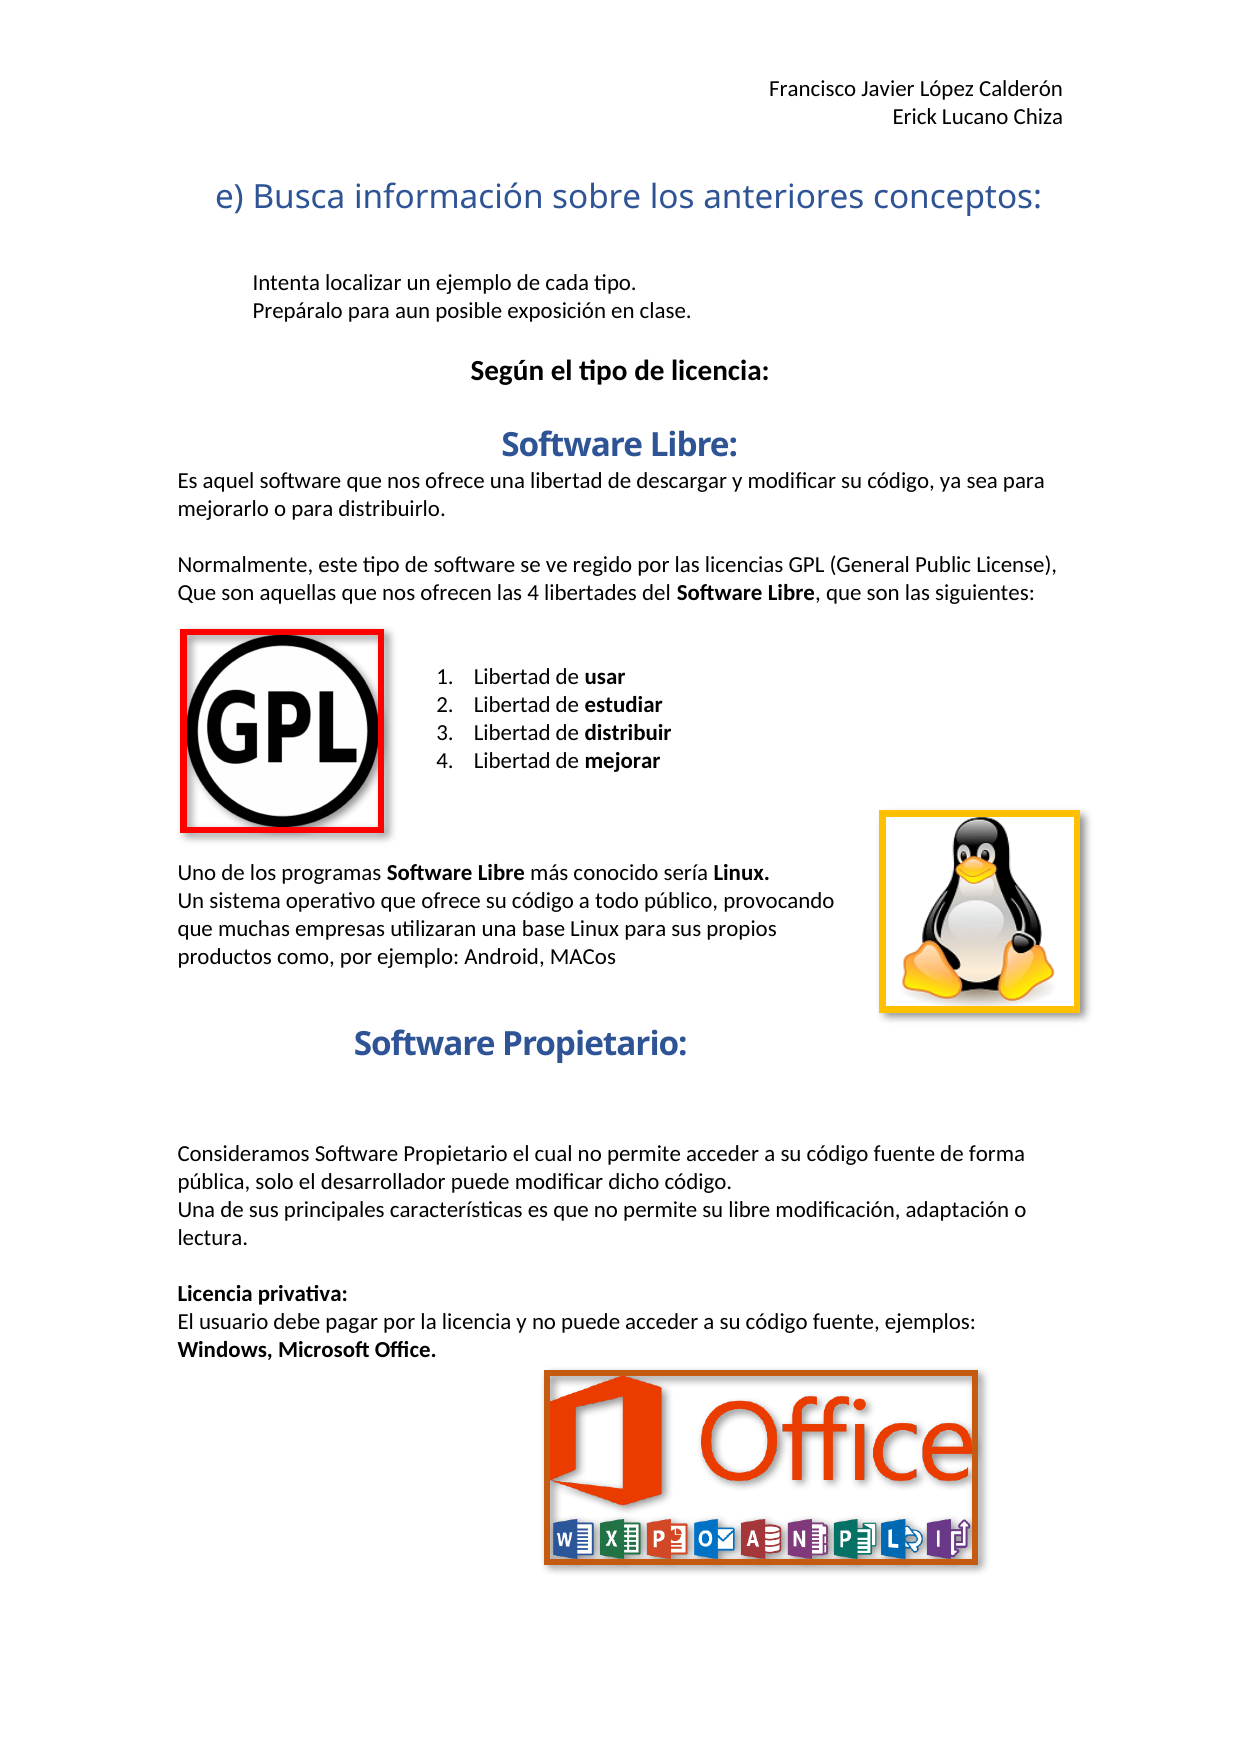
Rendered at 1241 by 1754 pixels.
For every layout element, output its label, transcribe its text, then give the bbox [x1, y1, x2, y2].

text Uno de los programas Software Libre más conocido sería Linux. [177, 858, 878, 886]
text Que son aquellas que nos ofrecen las 4 libertades del Software Libre, que son las siguientes: [177, 578, 1063, 606]
list Libertad de distribuir [436, 718, 1063, 746]
picture [187, 635, 378, 827]
title Software Propietario: [177, 1020, 1063, 1065]
text Intenta localizar un ejemplo de cada tipo. [252, 268, 1063, 296]
picture [550, 1376, 972, 1559]
text Consideramos Software Propietario el cual no permite acceder a su código fuente de forma pública, solo el desarrollador puede modificar dicho código. [177, 1139, 1063, 1195]
text Windows, Microsoft Office. [177, 1335, 1063, 1363]
text Normalmente, este tipo de software se ve regido por las licencias GPL (General Public License), [177, 550, 1063, 578]
list Libertad de usar [436, 662, 1063, 690]
title Software Libre: [177, 420, 1063, 466]
subtitle Busca información sobre los anteriores conceptos: [215, 173, 1063, 218]
text Un sistema operativo que ofrece su código a todo público, provocando que muchas empresas utilizaran una base Linux para sus propios productos como, por ejemplo: Android, MACos [177, 886, 878, 970]
text Es aquel software que nos ofrece una libertad de descargar y modificar su código, ya sea para mejorarlo o para distribuirlo. [177, 466, 1063, 522]
text Una de sus principales características es que no permite su libre modificación, adaptación o lectura. [177, 1195, 1063, 1251]
list Libertad de estudiar [436, 690, 1063, 718]
text Prepáralo para aun posible exposición en clase. [252, 296, 1063, 324]
list Libertad de mejorar [436, 746, 1063, 774]
text Licencia privativa: [177, 1279, 1063, 1307]
text El usuario debe pagar por la licencia y no puede acceder a su código fuente, ejemplos: [177, 1307, 1063, 1335]
picture [886, 817, 1074, 1006]
text Según el tipo de licencia: [177, 352, 1063, 388]
